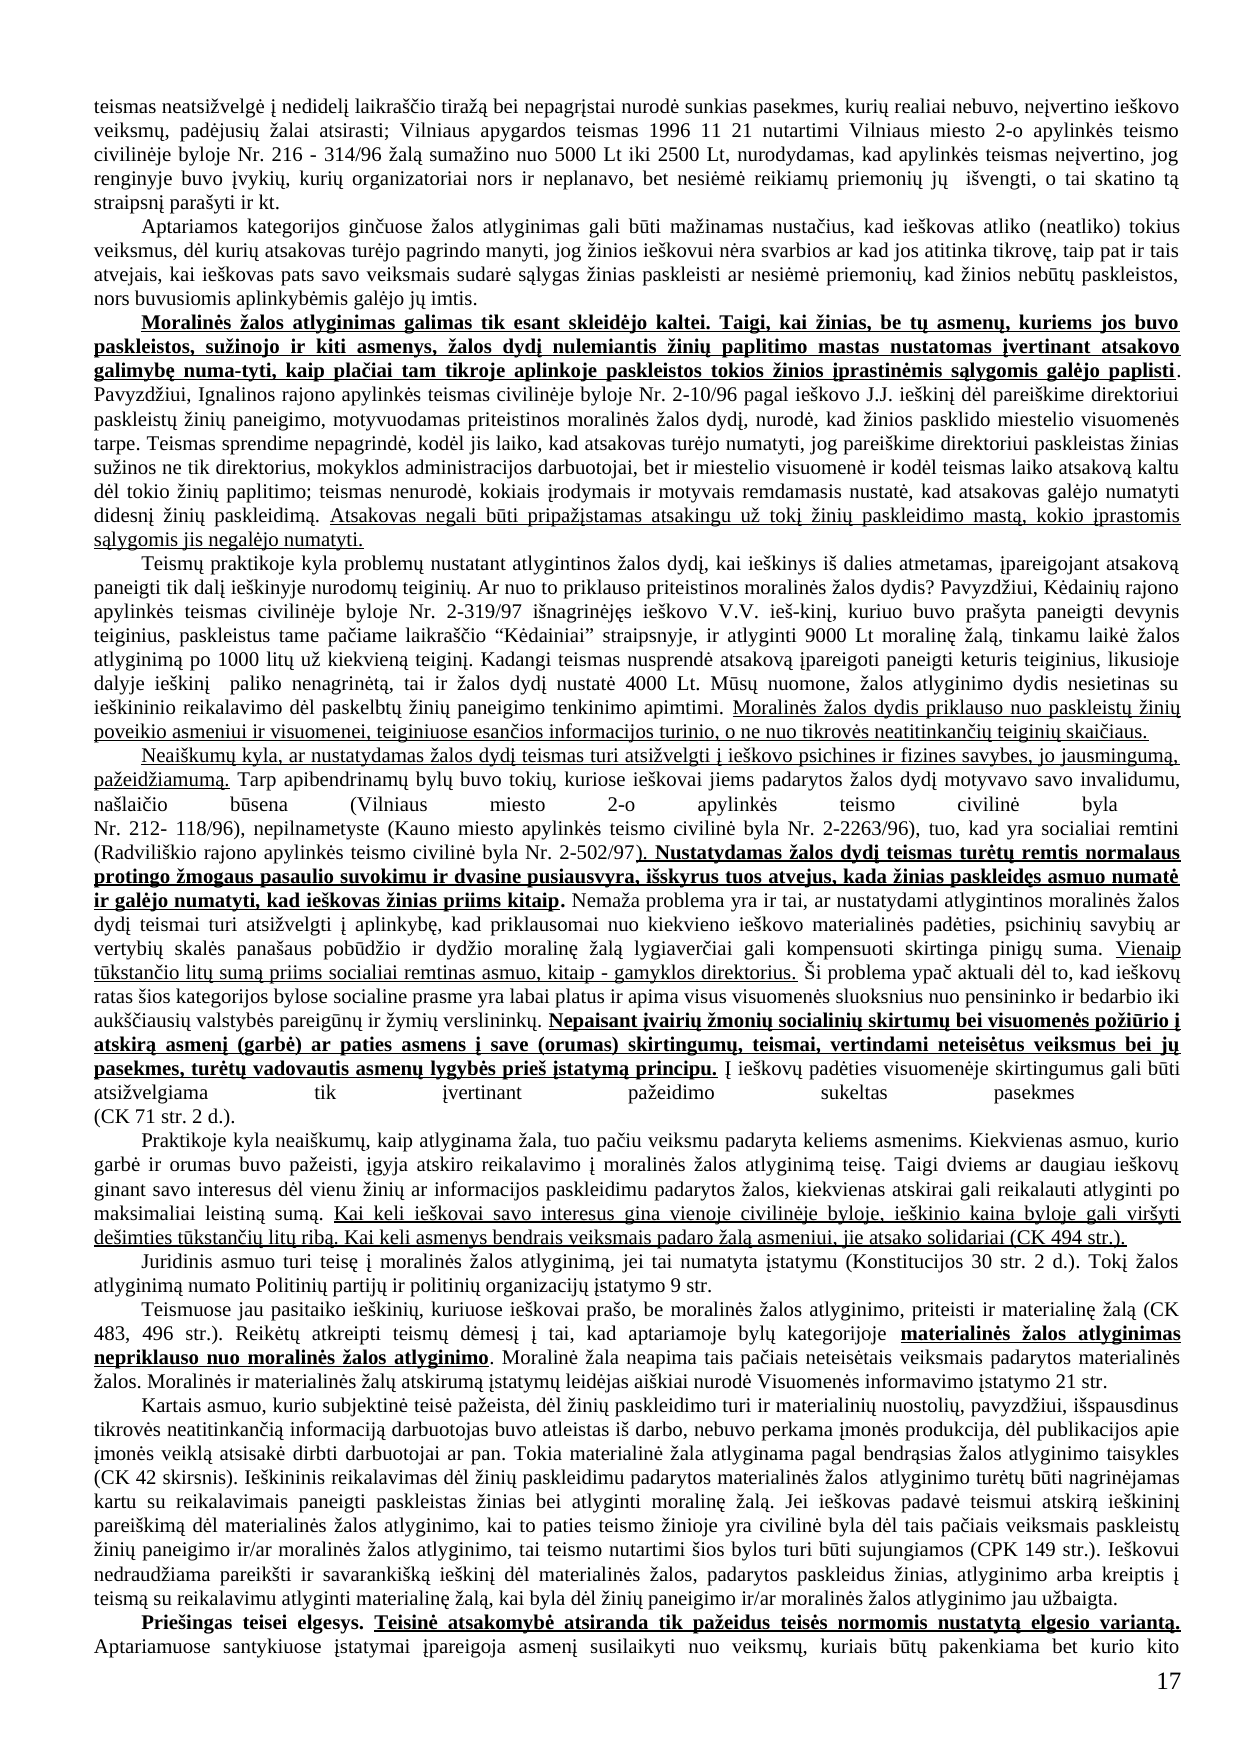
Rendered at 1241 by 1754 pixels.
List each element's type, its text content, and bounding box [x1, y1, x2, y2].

text Moralinės žalos atlyginimas galimas tik esant skleidėjo kaltei. Taigi, kai žinias, be tų asmenų, kuriems jos buvo paskleistos, sužinojo ir kiti asmenys, žalos dydį nulemiantis žinių paplitimo mastas nustatomas įvertinant atsakovo [94, 310, 1181, 355]
text Neaiškumų kyla, ar nustatydamas žalos dydį teismas turi atsižvelgti į ieškovo psichines ir fizines savybes, jo jausmingumą, pažeidžiamumą. Tarp apibendrinamų bylų buvo tokių, kuriose ieškovai jiems padarytos žalos dydį motyvavo savo invalidumu, našlaičio būsena (Vilniaus miesto 2-o apylinkės teismo civilinė byla Nr. 212- 118/96), nepilnametyste (Kauno miesto apylinkės teismo civilinė byla Nr. 2-2263/96), tuo, kad yra socialiai remtini (Radviliškio rajono apylinkės teismo civilinė byla Nr. 2-502/97). Nustatydamas žalos dydį teismas turėtų remtis normalaus protingo žmogaus pasaulio suvokimu ir dvasine pusiausvyra, išskyrus tuos atvejus, kada žinias paskleidęs asmuo numatė ir galėjo numatyti, kad ieškovas žinias priims kitaip. Nemaža problema yra ir tai, ar nustatydami atlygintinos moralinės žalos dydį teismai turi atsižvelgti į aplinkybę, kad priklausomai nuo kiekvieno ieškovo materialinės padėties, psichinių savybių ar vertybių skalės panašaus pobūdžio ir dydžio moralinę žalą lygiaverčiai gali kompensuoti skirtinga pinigų suma. Vienaip tūkstančio litų sumą priims socialiai remtinas asmuo, kitaip - gamyklos direktorius. Ši problema ypač aktuali dėl to, kad ieškovų ratas šios kategorijos bylose socialine prasme yra labai platus ir apima visus visuomenės sluoksnius nuo pensininko ir bedarbio iki aukščiausių valstybės pareigūnų ir žymių verslininkų. Nepaisant įvairių žmonių socialinių skirtumų bei visuomenės požiūrio į atskirą asmenį (garbė) ar paties asmens į save (orumas) skirtingumų, teismai, vertindami neteisėtus veiksmus bei jų [94, 743, 1181, 1053]
text Kartais asmuo, kurio subjektinė teisė pažeista, dėl žinių paskleidimo turi ir materialinių nuostolių, pavyzdžiui, išspausdinus tikrovės neatitinkančią informaciją darbuotojas buvo atleistas iš darbo, nebuvo perkama įmonės produkcija, dėl publikacijos apie įmonės veiklą atsisakė dirbti darbuotojai ar pan. Tokia materialinė žala atlyginama pagal bendrąsias žalos atlyginimo taisykles (CK 42 skirsnis). Ieškininis reikalavimas dėl žinių paskleidimu padarytos materialinės žalos atlyginimo turėtų būti nagrinėjamas kartu su reikalavimais paneigti paskleistas žinias bei atlyginti moralinę žalą. Jei ieškovas padavė teismui atskirą ieškininį pareiškimą dėl materialinės žalos atlyginimo, kai to paties teismo žinioje yra civilinė byla dėl tais pačiais veiksmais paskleistų žinių paneigimo ir/ar moralinės žalos atlyginimo, tai teismo nutartimi šios bylos turi būti sujungiamos (CPK 149 str.). Ieškovui nedraudžiama pareikšti ir savarankišką ieškinį dėl materialinės žalos, padarytos paskleidus žinias, atlyginimo arba kreiptis į teismą su reikalavimu atlyginti materialinę žalą, kai byla dėl žinių paneigimo ir/ar moralinės žalos atlyginimo jau užbaigta. [94, 1393, 1181, 1609]
text Aptariamos kategorijos ginčuose žalos atlyginimas gali būti mažinamas nustačius, kad ieškovas atliko (neatliko) tokius veiksmus, dėl kurių atsakovas turėjo pagrindo manyti, jog žinios ieškovui nėra svarbios ar kad jos atitinka tikrovę, taip pat ir tais atvejais, kai ieškovas pats savo veiksmais sudarė sąlygas žinias paskleisti ar nesiėmė priemonių, kad žinios nebūtų paskleistos, nors buvusiomis aplinkybėmis galėjo jų imtis. [94, 214, 1181, 310]
text Teismų praktikoje kyla problemų nustatant atlygintinos žalos dydį, kai ieškinys iš dalies atmetamas, įpareigojant atsakovą paneigti tik dalį ieškinyje nurodomų teiginių. Ar nuo to priklauso priteistinos moralinės žalos dydis? Pavyzdžiui, Kėdainių rajono apylinkės teismas civilinėje byloje Nr. 2-319/97 išnagrinėjęs ieškovo V.V. ieš-kinį, kuriuo buvo prašyta paneigti devynis teiginius, paskleistus tame pačiame laikraščio “Kėdainiai” straipsnyje, ir atlyginti 9000 Lt moralinę žalą, tinkamu laikė žalos atlyginimą po 1000 litų už kiekvieną teiginį. Kadangi teismas nusprendė atsakovą įpareigoti paneigti keturis teiginius, likusioje dalyje ieškinį paliko nenagrinėtą, tai ir žalos dydį nustatė 4000 Lt. Mūsų nuomone, žalos atlyginimo dydis nesietinas su ieškininio reikalavimo dėl paskelbtų žinių paneigimo tenkinimo apimtimi. Moralinės žalos dydis priklauso nuo paskleistų žinių poveikio asmeniui ir visuomenei, teiginiuose esančios informacijos turinio, o ne nuo tikrovės neatitinkančių teiginių skaičiaus. [94, 551, 1181, 743]
text pasekmes, turėtų vadovautis asmenų lygybės prieš įstatymą principu. Į ieškovų padėties visuomenėje skirtingumus gali būti atsižvelgiama tik įvertinant pažeidimo sukeltas pasekmes (CK 71 str. 2 d.). [94, 1054, 1181, 1128]
text Praktikoje kyla neaiškumų, kaip atlyginama žala, tuo pačiu veiksmu padaryta keliems asmenims. Kiekvienas asmuo, kurio garbė ir orumas buvo pažeisti, įgyja atskiro reikalavimo į moralinės žalos atlyginimą teisę. Taigi dviems ar daugiau ieškovų ginant savo interesus dėl vienu žinių ar informacijos paskleidimu padarytos žalos, kiekvienas atskirai gali reikalauti atlyginti po maksimaliai leistiną sumą. Kai keli ieškovai savo interesus gina vienoje civilinėje byloje, ieškinio kaina byloje gali viršyti dešimties tūkstančių litų ribą. Kai keli asmenys bendrais veiksmais padaro žalą asmeniui, jie atsako solidariai (CK 494 str.). [94, 1128, 1181, 1249]
text Teismuose jau pasitaiko ieškinių, kuriuose ieškovai prašo, be moralinės žalos atlyginimo, priteisti ir materialinę žalą (CK 483, 496 str.). Reikėtų atkreipti teismų dėmesį į tai, kad aptariamoje bylų kategorijoje materialinės žalos atlyginimas nepriklauso nuo moralinės žalos atlyginimo. Moralinė žala neapima tais pačiais neteisėtais veiksmais padarytos materialinės žalos. Moralinės ir materialinės žalų atskirumą įstatymų leidėjas aiškiai nurodė Visuomenės informavimo įstatymo 21 str. [94, 1297, 1181, 1393]
text Priešingas teisei elgesys. Teisinė atsakomybė atsiranda tik pažeidus teisės normomis nustatytą elgesio variantą. Aptariamuose santykiuose įstatymai įpareigoja asmenį susilaikyti nuo veiksmų, kuriais būtų pakenkiama bet kurio kito [94, 1609, 1181, 1658]
text teismas neatsižvelgė į nedidelį laikraščio tiražą bei nepagrįstai nurodė sunkias pasekmes, kurių realiai nebuvo, neįvertino ieškovo veiksmų, padėjusių žalai atsirasti; Vilniaus apygardos teismas 1996 11 21 nutartimi Vilniaus miesto 2-o apylinkės teismo civilinėje byloje Nr. 216 - 314/96 žalą sumažino nuo 5000 Lt iki 2500 Lt, nurodydamas, kad apylinkės teismas neįvertino, jog renginyje buvo įvykių, kurių organizatoriai nors ir neplanavo, bet nesiėmė reikiamų priemonių jų išvengti, o tai skatino tą straipsnį parašyti ir kt. [94, 94, 1181, 214]
text Juridinis asmuo turi teisę į moralinės žalos atlyginimą, jei tai numatyta įstatymu (Konstitucijos 30 str. 2 d.). Tokį žalos atlyginimą numato Politinių partijų ir politinių organizacijų įstatymo 9 str. [94, 1249, 1181, 1297]
text galimybę numa-tyti, kaip plačiai tam tikroje aplinkoje paskleistos tokios žinios įprastinėmis sąlygomis galėjo paplisti. Pavyzdžiui, Ignalinos rajono apylinkės teismas civilinėje byloje Nr. 2-10/96 pagal ieškovo J.J. ieškinį dėl pareiškime direktoriui paskleistų žinių paneigimo, motyvuodamas priteistinos moralinės žalos dydį, nurodė, kad žinios pasklido miestelio visuomenės tarpe. Teismas sprendime nepagrindė, kodėl jis laiko, kad atsakovas turėjo numatyti, jog pareiškime direktoriui paskleistas žinias sužinos ne tik direktorius, mokyklos administracijos darbuotojai, bet ir miestelio visuomenė ir kodėl teismas laiko atsakovą kaltu dėl tokio žinių paplitimo; teismas nenurodė, kokiais įrodymais ir motyvais remdamasis nustatė, kad atsakovas galėjo numatyti didesnį žinių paskleidimą. Atsakovas negali būti pripažįstamas atsakingu už tokį žinių paskleidimo mastą, kokio įprastomis sąlygomis jis negalėjo numatyti. [94, 356, 1181, 551]
